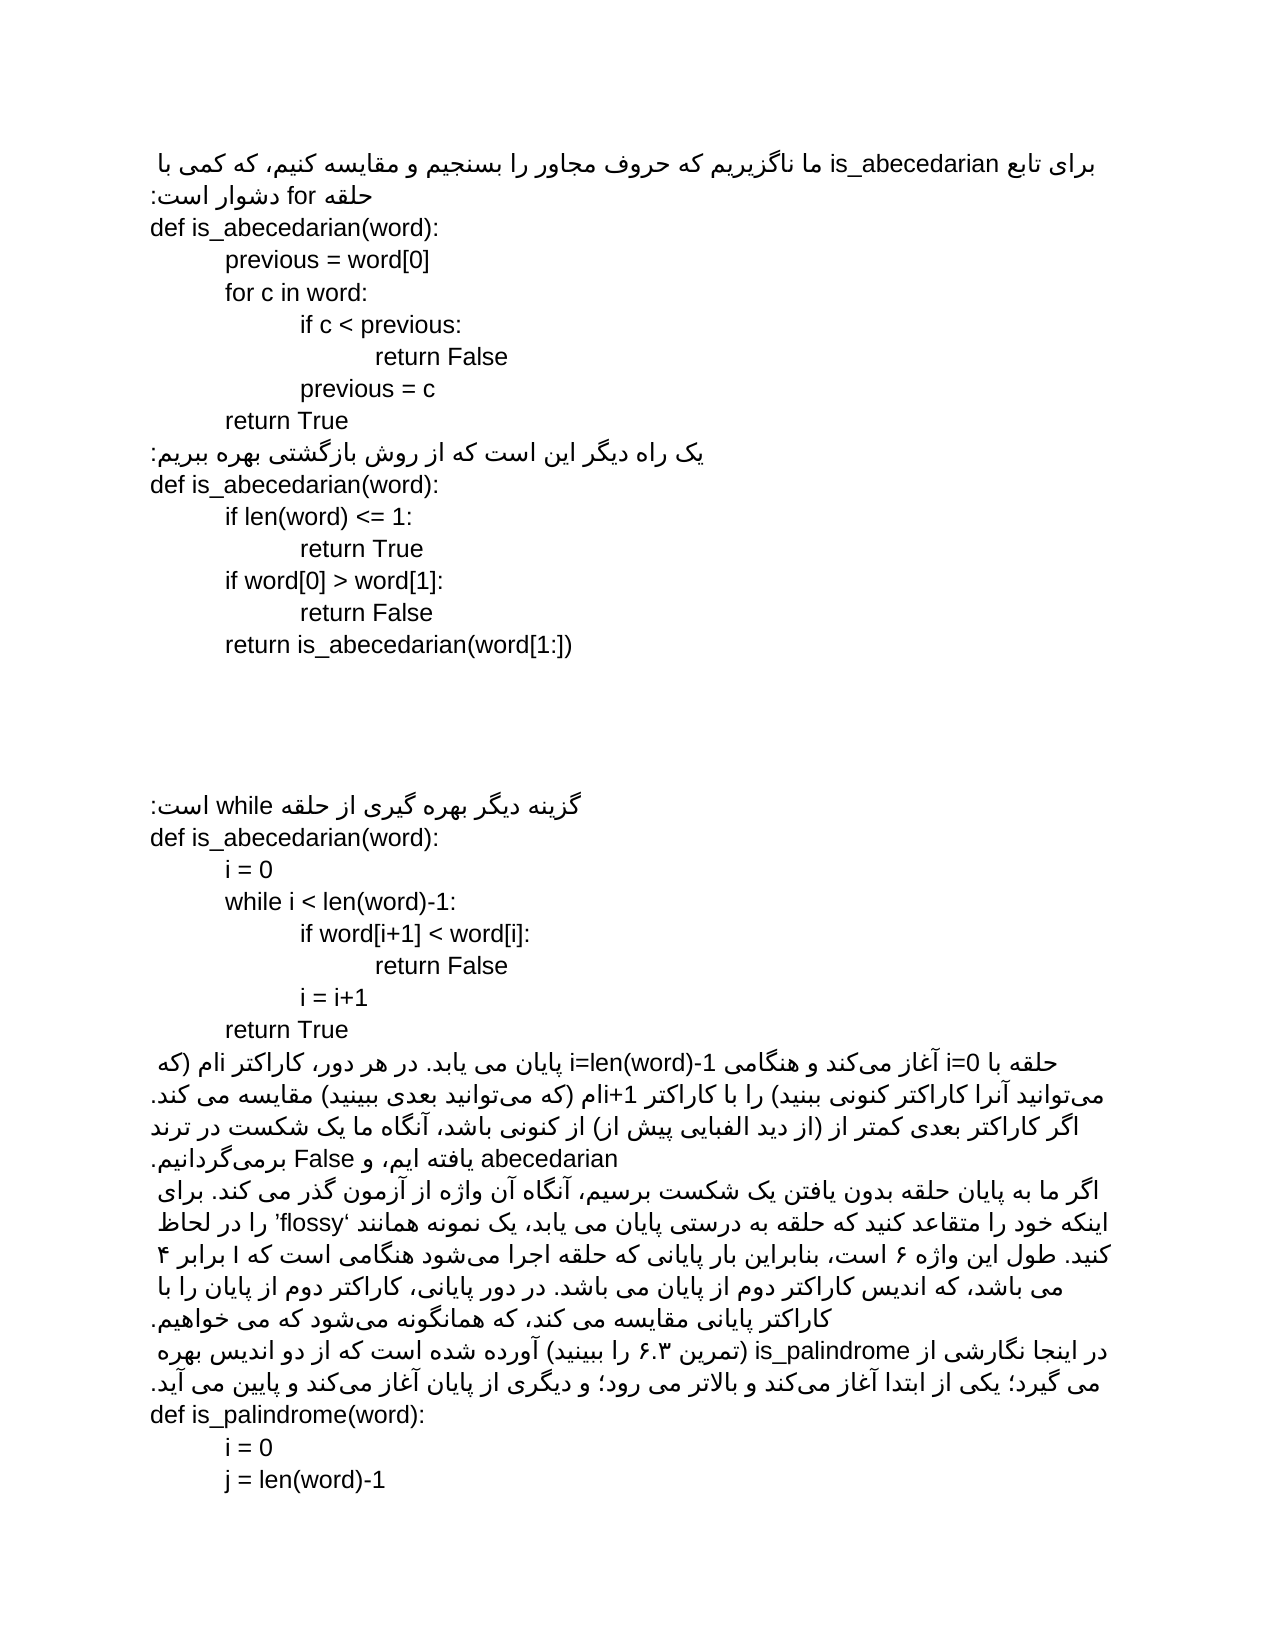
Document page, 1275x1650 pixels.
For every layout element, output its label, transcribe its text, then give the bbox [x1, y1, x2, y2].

text حلقه با i=0 آغاز می‌کند و هنگامی i=len(word)-1 پایان می یابد. در هر دور، کاراکتر iام (که می‌توانید آنرا کاراکتر کنونی ببنید) را با کاراکتر i+1ام (که می‌توانید بعدی ببینید) مقایسه می کند. [150, 1048, 1125, 1108]
text return True [150, 407, 1125, 434]
text previous = word[0] [150, 246, 1125, 274]
text if c < previous: [150, 310, 1125, 338]
text def is_palindrome(word): [150, 1401, 1125, 1429]
text j = len(word)-1 [150, 1465, 1125, 1493]
text return True [150, 535, 1125, 563]
text if len(word) <= 1: [150, 503, 1125, 531]
text def is_abecedarian(word): [150, 214, 1125, 242]
text while i < len(word)-1: [150, 888, 1125, 916]
text اگر کاراکتر بعدی کمتر از (از دید الفبایی پیش از) از کنونی باشد، آنگاه ما یک شکست در ترند abecedarian یافته ایم، و False برمی‌گردانیم. [150, 1112, 1125, 1172]
text i = 0 [150, 1433, 1125, 1461]
text i = 0 [150, 856, 1125, 884]
text return is_abecedarian(word[1:]) [150, 631, 1125, 659]
text return True [150, 1016, 1125, 1044]
text def is_abecedarian(word): [150, 471, 1125, 499]
text در اینجا نگارشی از is_palindrome (تمرین ۶.۳ را ببینید) آورده شده است که از دو اندیس بهره می گیرد؛ یکی از ابتدا آغاز می‌کند و بالاتر می رود؛ و دیگری از پایان آغاز می‌کند و پایین می آید. [150, 1337, 1125, 1397]
text for c in word: [150, 278, 1125, 306]
text یک راه دیگر این است که از روش بازگشتی بهره ببریم: [150, 439, 1125, 467]
text if word[0] > word[1]: [150, 567, 1125, 595]
text return False [150, 599, 1125, 627]
text previous = c [150, 374, 1125, 402]
text if word[i+1] < word[i]: [150, 920, 1125, 948]
text اگر ما به پایان حلقه بدون یافتن یک شکست برسیم، آنگاه آن واژه از آزمون گذر می کند. برای اینکه خود را متقاعد کنید که حلقه به درستی پایان می یابد، یک نمونه همانند ‘flossy’ را در لحاظ کنید. طول این واژه ۶ است، بنابراین بار پایانی که حلقه اجرا می‌شود هنگامی است که I برابر ۴ می باشد، که اندیس کاراکتر دوم از پایان می باشد. در دور پایانی، کاراکتر دوم از پایان را با کاراکتر پایانی مقایسه می کند، که همانگونه می‌شود که می خواهیم. [150, 1177, 1125, 1333]
text return False [150, 342, 1125, 370]
text گزینه دیگر بهره گیری از حلقه while است: [150, 792, 1125, 819]
text i = i+1 [150, 984, 1125, 1012]
text return False [150, 952, 1125, 980]
text برای تابع is_abecedarian ما ناگزیریم که حروف مجاور را بسنجیم و مقایسه کنیم، که کمی با حلقه for دشوار است: [150, 150, 1125, 210]
text def is_abecedarian(word): [150, 824, 1125, 852]
